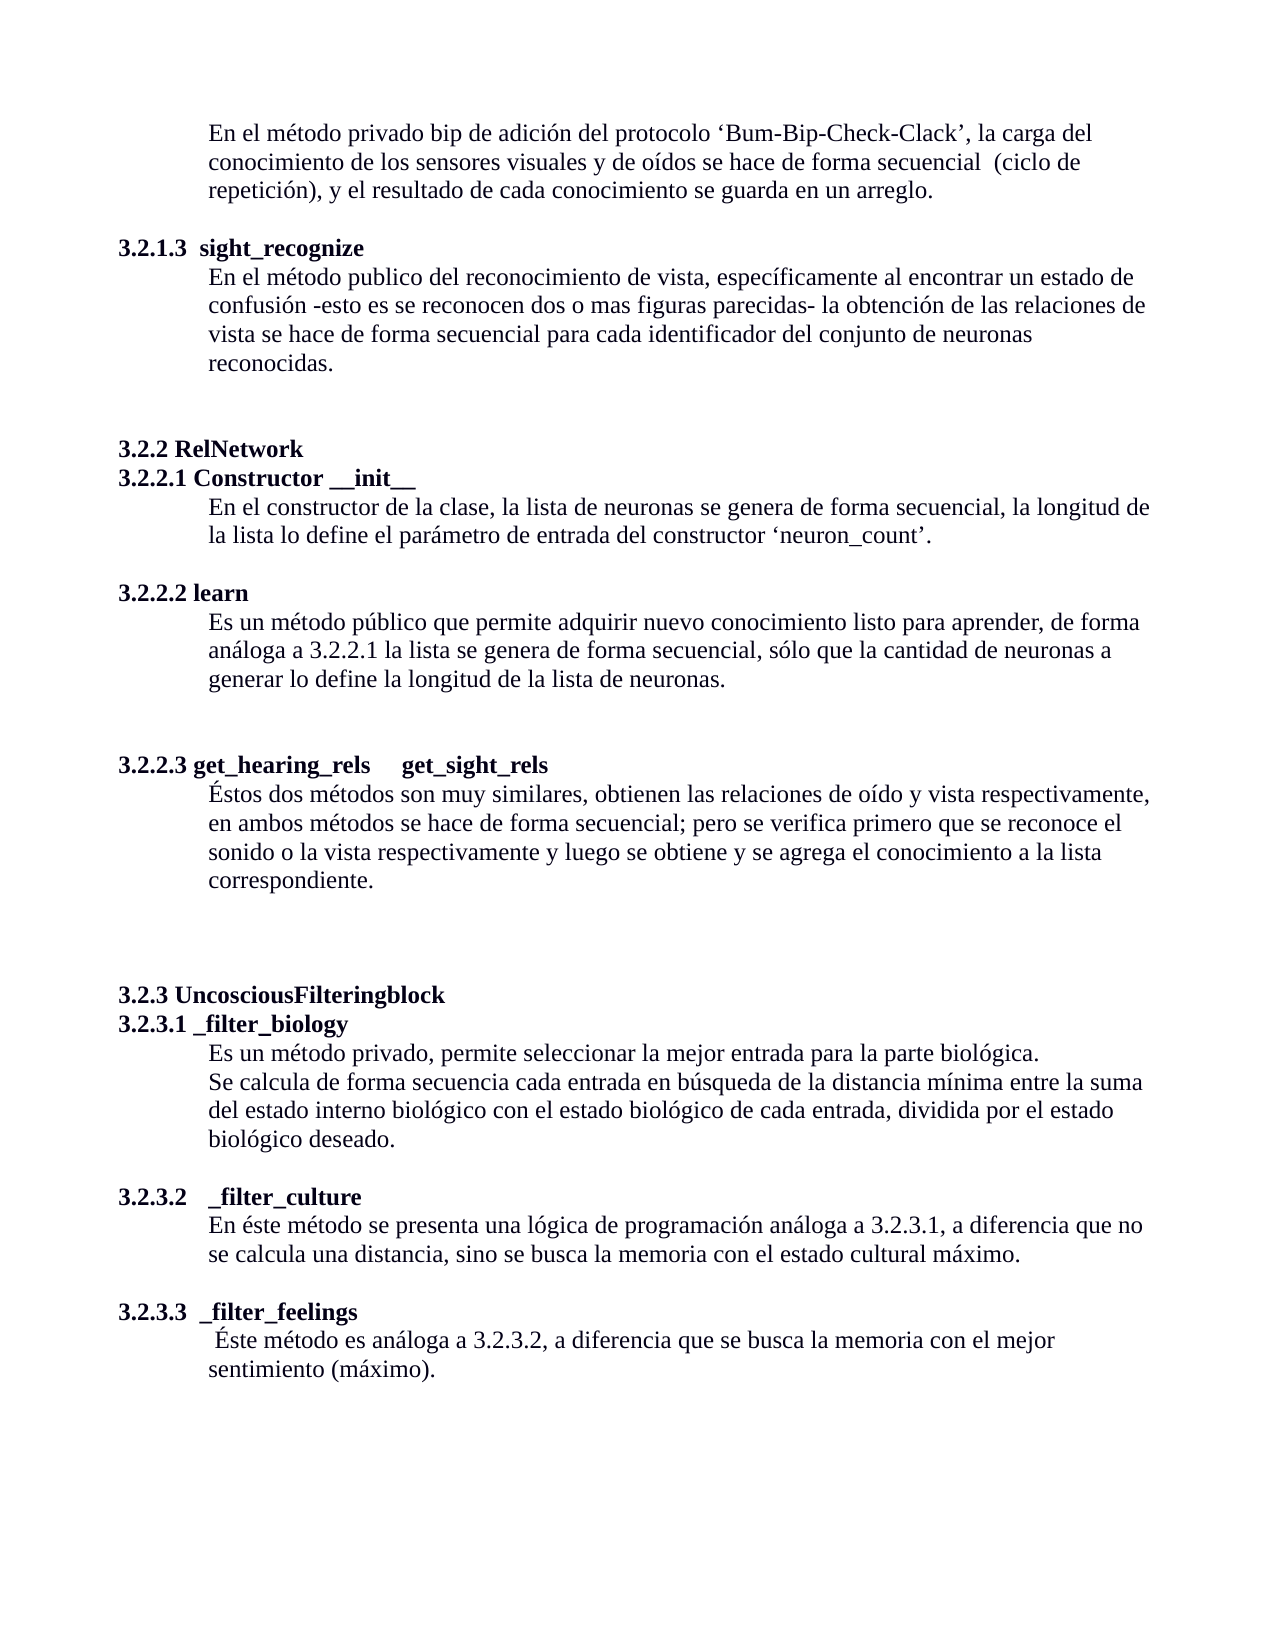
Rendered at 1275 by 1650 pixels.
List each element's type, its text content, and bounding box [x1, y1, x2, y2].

text 3.2.3 UncosciousFilteringblock [118, 981, 1157, 1009]
text Es un método privado, permite seleccionar la mejor entrada para la parte biológica. [118, 1038, 1157, 1067]
text 3.2.3.2 _filter_culture [118, 1182, 1157, 1211]
text Éstos dos métodos son muy similares, obtienen las relaciones de oído y vista respectivamente, en ambos métodos se hace de forma secuencial; pero se verifica primero que se reconoce el sonido o la vista respectivamente y luego se obtiene y se agrega el conocimiento a la lista correspondiente. [118, 779, 1157, 894]
text 3.2.2.3 get_hearing_rels get_sight_rels [118, 751, 1157, 779]
text 3.2.3.3 _filter_feelings [118, 1297, 1157, 1326]
text En el método publico del reconocimiento de vista, específicamente al encontrar un estado de confusión -esto es se reconocen dos o mas figuras parecidas- la obtención de las relaciones de vista se hace de forma secuencial para cada identificador del conjunto de neuronas reconocidas. [118, 262, 1157, 377]
text En el constructor de la clase, la lista de neuronas se genera de forma secuencial, la longitud de la lista lo define el parámetro de entrada del constructor ‘neuron_count’. [118, 492, 1157, 549]
text 3.2.2 RelNetwork [118, 434, 1157, 463]
text En el método privado bip de adición del protocolo ‘Bum-Bip-Check-Clack’, la carga del conocimiento de los sensores visuales y de oídos se hace de forma secuencial (ciclo de repetición), y el resultado de cada conocimiento se guarda en un arreglo. [118, 118, 1157, 204]
text Se calcula de forma secuencia cada entrada en búsqueda de la distancia mínima entre la suma del estado interno biológico con el estado biológico de cada entrada, dividida por el estado biológico deseado. [118, 1067, 1157, 1153]
text Es un método público que permite adquirir nuevo conocimiento listo para aprender, de forma análoga a 3.2.2.1 la lista se genera de forma secuencial, sólo que la cantidad de neuronas a generar lo define la longitud de la lista de neuronas. [118, 607, 1157, 693]
text 3.2.3.1 _filter_biology [118, 1009, 1157, 1038]
text 3.2.1.3 sight_recognize [118, 233, 1157, 262]
text En éste método se presenta una lógica de programación análoga a 3.2.3.1, a diferencia que no se calcula una distancia, sino se busca la memoria con el estado cultural máximo. [118, 1211, 1157, 1268]
text 3.2.2.2 learn [118, 578, 1157, 607]
text Éste método es análoga a 3.2.3.2, a diferencia que se busca la memoria con el mejor sentimiento (máximo). [118, 1326, 1157, 1383]
text 3.2.2.1 Constructor __init__ [118, 463, 1157, 492]
